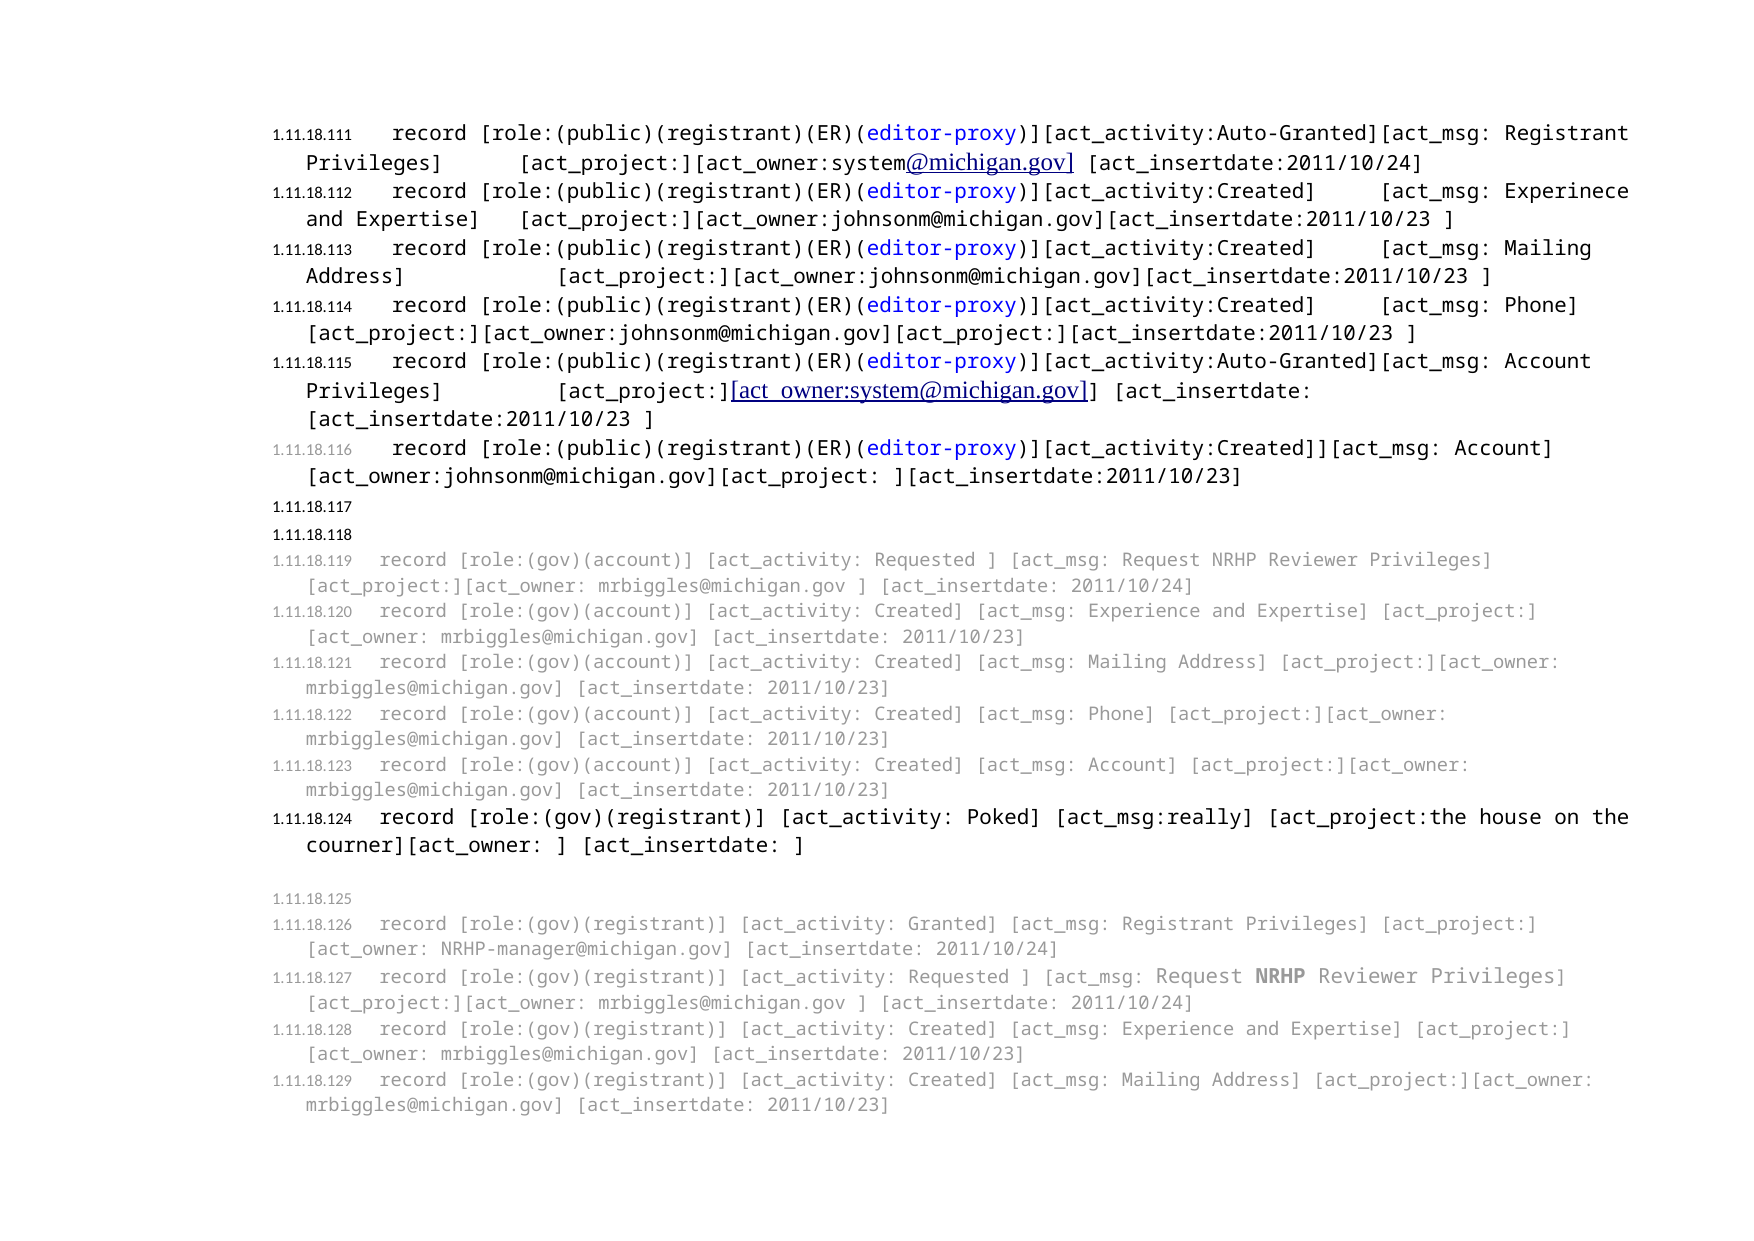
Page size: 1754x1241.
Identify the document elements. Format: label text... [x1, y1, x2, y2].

list record [role:(gov)(registrant)] [act_activity: Requested ] [act_msg: Request NRHP Reviewer Privileges] [act_project:][act_owner: mrbiggles@michigan.gov ] [act_insertdate: 2011/10/24] [268, 961, 1636, 1015]
list record [role:(public)(registrant)(ER)(editor-proxy)][act_activity:Created] [act_msg: Phone] [act_project:][act_owner:johnsonm@michigan.gov][act_project:][act_insertdate:2011/10/23 ] [268, 290, 1636, 347]
list record [role:(gov)(account)] [act_activity: Created] [act_msg: Mailing Address] [act_project:][act_owner: mrbiggles@michigan.gov] [act_insertdate: 2011/10/23] [268, 649, 1636, 700]
list record [role:(gov)(registrant)] [act_activity: Poked] [act_msg:really] [act_project:the house on the courner][act_owner: ] [act_insertdate: ] [268, 802, 1636, 859]
list record [role:(public)(registrant)(ER)(editor-proxy)][act_activity:Created] [act_msg: Mailing Address] [act_project:][act_owner:johnsonm@michigan.gov][act_insertdate:2011/10/23 ] [268, 233, 1636, 290]
list record [role:(public)(registrant)(ER)(editor-proxy)][act_activity:Created] [act_msg: Experinece and Expertise] [act_project:][act_owner:johnsonm@michigan.gov][act_insertdate:2011/10/23 ] [268, 176, 1636, 233]
list record [role:(gov)(registrant)] [act_activity: Granted] [act_msg: Registrant Privileges] [act_project:][act_owner: NRHP-manager@michigan.gov] [act_insertdate: 2011/10/24] [268, 910, 1636, 961]
list record [role:(gov)(registrant)] [act_activity: Created] [act_msg: Mailing Address] [act_project:][act_owner: mrbiggles@michigan.gov] [act_insertdate: 2011/10/23] [268, 1066, 1636, 1117]
list record [role:(public)(registrant)(ER)(editor-proxy)][act_activity:Auto-Granted][act_msg: Account Privileges] [act_project:][act_owner:system@michigan.gov]] [act_insertdate:[act_insertdate:2011/10/23 ] [268, 347, 1636, 433]
list record [role:(gov)(account)] [act_activity: Created] [act_msg: Phone] [act_project:][act_owner: mrbiggles@michigan.gov] [act_insertdate: 2011/10/23] [268, 700, 1636, 751]
list record [role:(gov)(account)] [act_activity: Created] [act_msg: Experience and Expertise] [act_project:][act_owner: mrbiggles@michigan.gov] [act_insertdate: 2011/10/23] [268, 598, 1636, 649]
list record [role:(public)(registrant)(ER)(editor-proxy)][act_activity:Created]][act_msg: Account][act_owner:johnsonm@michigan.gov][act_project: ][act_insertdate:2011/10/23] [268, 433, 1636, 490]
list record [role:(gov)(registrant)] [act_activity: Created] [act_msg: Experience and Expertise] [act_project:][act_owner: mrbiggles@michigan.gov] [act_insertdate: 2011/10/23] [268, 1015, 1636, 1066]
list record [role:(gov)(account)] [act_activity: Created] [act_msg: Account] [act_project:][act_owner: mrbiggles@michigan.gov] [act_insertdate: 2011/10/23] [268, 751, 1636, 802]
list record [role:(gov)(account)] [act_activity: Requested ] [act_msg: Request NRHP Reviewer Privileges] [act_project:][act_owner: mrbiggles@michigan.gov ] [act_insertdate: 2011/10/24] [268, 547, 1636, 598]
list record [role:(public)(registrant)(ER)(editor-proxy)][act_activity:Auto-Granted][act_msg: Registrant Privileges] [act_project:][act_owner:system@michigan.gov] [act_insertdate:2011/10/24] [268, 118, 1636, 176]
